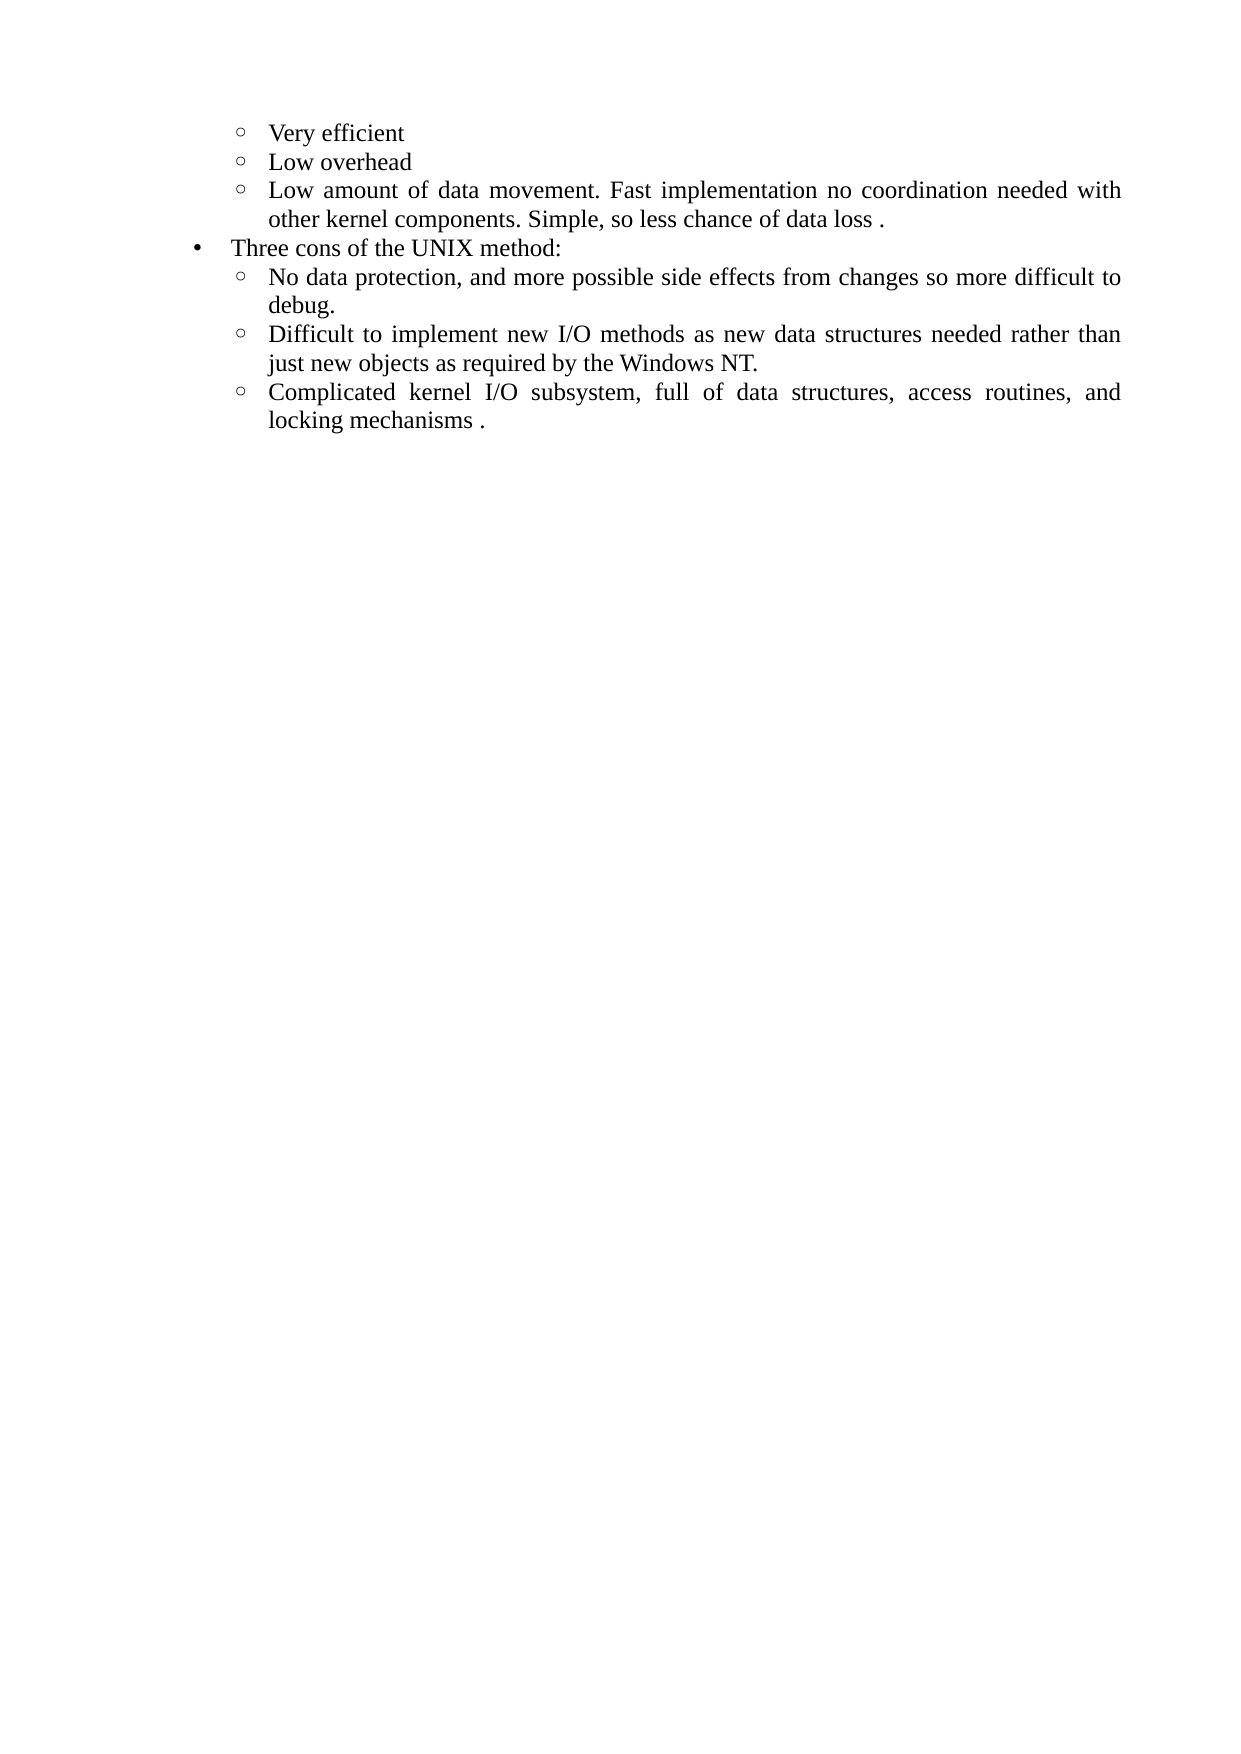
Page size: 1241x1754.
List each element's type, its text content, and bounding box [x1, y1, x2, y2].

list Very efficient [231, 118, 1122, 147]
list Low overhead [231, 147, 1122, 176]
list No data protection, and more possible side effects from changes so more difficult to debug. [231, 262, 1122, 319]
list Difficult to implement new I/O methods as new data structures needed rather than just new objects as required by the Windows NT. [231, 319, 1122, 377]
list Complicated kernel I/O subsystem, full of data structures, access routines, and locking mechanisms . [231, 377, 1122, 434]
list Low amount of data movement. Fast implementation no coordination needed with other kernel components. Simple, so less chance of data loss . [231, 176, 1122, 233]
list Three cons of the UNIX method: [193, 233, 1122, 262]
